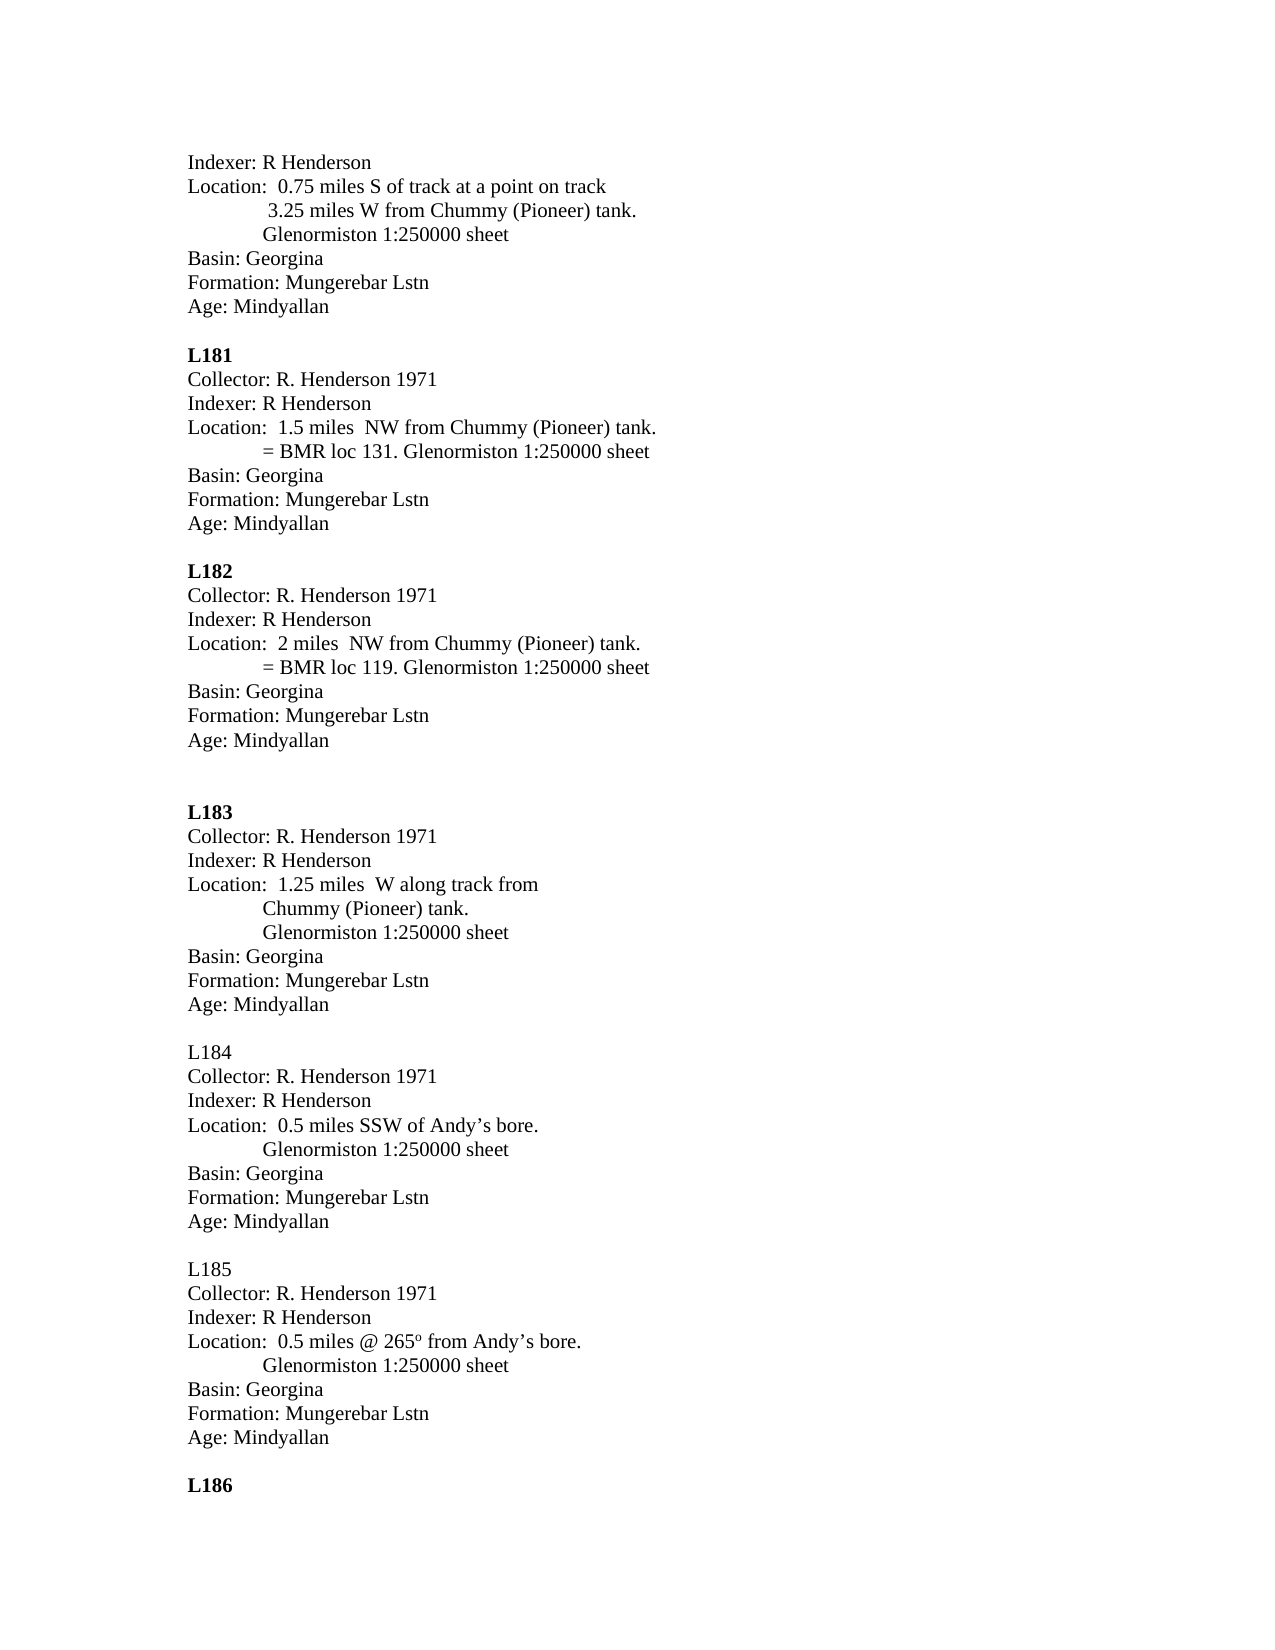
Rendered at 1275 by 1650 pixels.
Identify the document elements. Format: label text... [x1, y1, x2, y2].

text Location: 0.75 miles S of track at a point on track [187, 174, 1087, 198]
text Glenormiston 1:250000 sheet [187, 1353, 1087, 1377]
text Basin: Georgina [187, 1377, 1087, 1401]
text L185 [187, 1257, 1087, 1281]
text Age: Mindyallan [187, 511, 1087, 535]
text Collector: R. Henderson 1971 [187, 1281, 1087, 1305]
text = BMR loc 119. Glenormiston 1:250000 sheet [187, 655, 1087, 679]
text = BMR loc 131. Glenormiston 1:250000 sheet [187, 439, 1087, 463]
text Basin: Georgina [187, 679, 1087, 703]
text 3.25 miles W from Chummy (Pioneer) tank. [187, 198, 1087, 222]
text Formation: Mungerebar Lstn [187, 270, 1087, 294]
text Indexer: R Henderson [187, 607, 1087, 631]
text Indexer: R Henderson [187, 1305, 1087, 1329]
text Collector: R. Henderson 1971 [187, 824, 1087, 848]
text Basin: Georgina [187, 246, 1087, 270]
text Basin: Georgina [187, 1161, 1087, 1185]
text Age: Mindyallan [187, 727, 1087, 752]
text Location: 0.5 miles SSW of Andy’s bore. [187, 1112, 1087, 1137]
text Location: 1.25 miles W along track from [187, 872, 1087, 896]
text Indexer: R Henderson [187, 391, 1087, 415]
text Glenormiston 1:250000 sheet [187, 222, 1087, 246]
text Location: 1.5 miles NW from Chummy (Pioneer) tank. [187, 415, 1087, 439]
text Collector: R. Henderson 1971 [187, 367, 1087, 391]
text Basin: Georgina [187, 463, 1087, 487]
text Collector: R. Henderson 1971 [187, 583, 1087, 607]
text Indexer: R Henderson [187, 848, 1087, 872]
text Formation: Mungerebar Lstn [187, 487, 1087, 511]
text L184 [187, 1040, 1087, 1064]
text Age: Mindyallan [187, 1209, 1087, 1233]
text Age: Mindyallan [187, 294, 1087, 318]
text Formation: Mungerebar Lstn [187, 968, 1087, 992]
text Basin: Georgina [187, 944, 1087, 968]
text Location: 2 miles NW from Chummy (Pioneer) tank. [187, 631, 1087, 655]
text Indexer: R Henderson [187, 1088, 1087, 1112]
text Formation: Mungerebar Lstn [187, 1401, 1087, 1425]
text Age: Mindyallan [187, 1425, 1087, 1449]
text L183 [187, 800, 1087, 824]
text Indexer: R Henderson [187, 150, 1087, 174]
text Formation: Mungerebar Lstn [187, 703, 1087, 727]
text Age: Mindyallan [187, 992, 1087, 1016]
text Location: 0.5 miles @ 265o from Andy’s bore. [187, 1329, 1087, 1353]
text Glenormiston 1:250000 sheet [187, 1137, 1087, 1161]
text Glenormiston 1:250000 sheet [187, 920, 1087, 944]
text Collector: R. Henderson 1971 [187, 1064, 1087, 1088]
text L186 [187, 1473, 1087, 1497]
text L182 [187, 559, 1087, 583]
text L181 [187, 342, 1087, 367]
text Formation: Mungerebar Lstn [187, 1185, 1087, 1209]
text Chummy (Pioneer) tank. [187, 896, 1087, 920]
